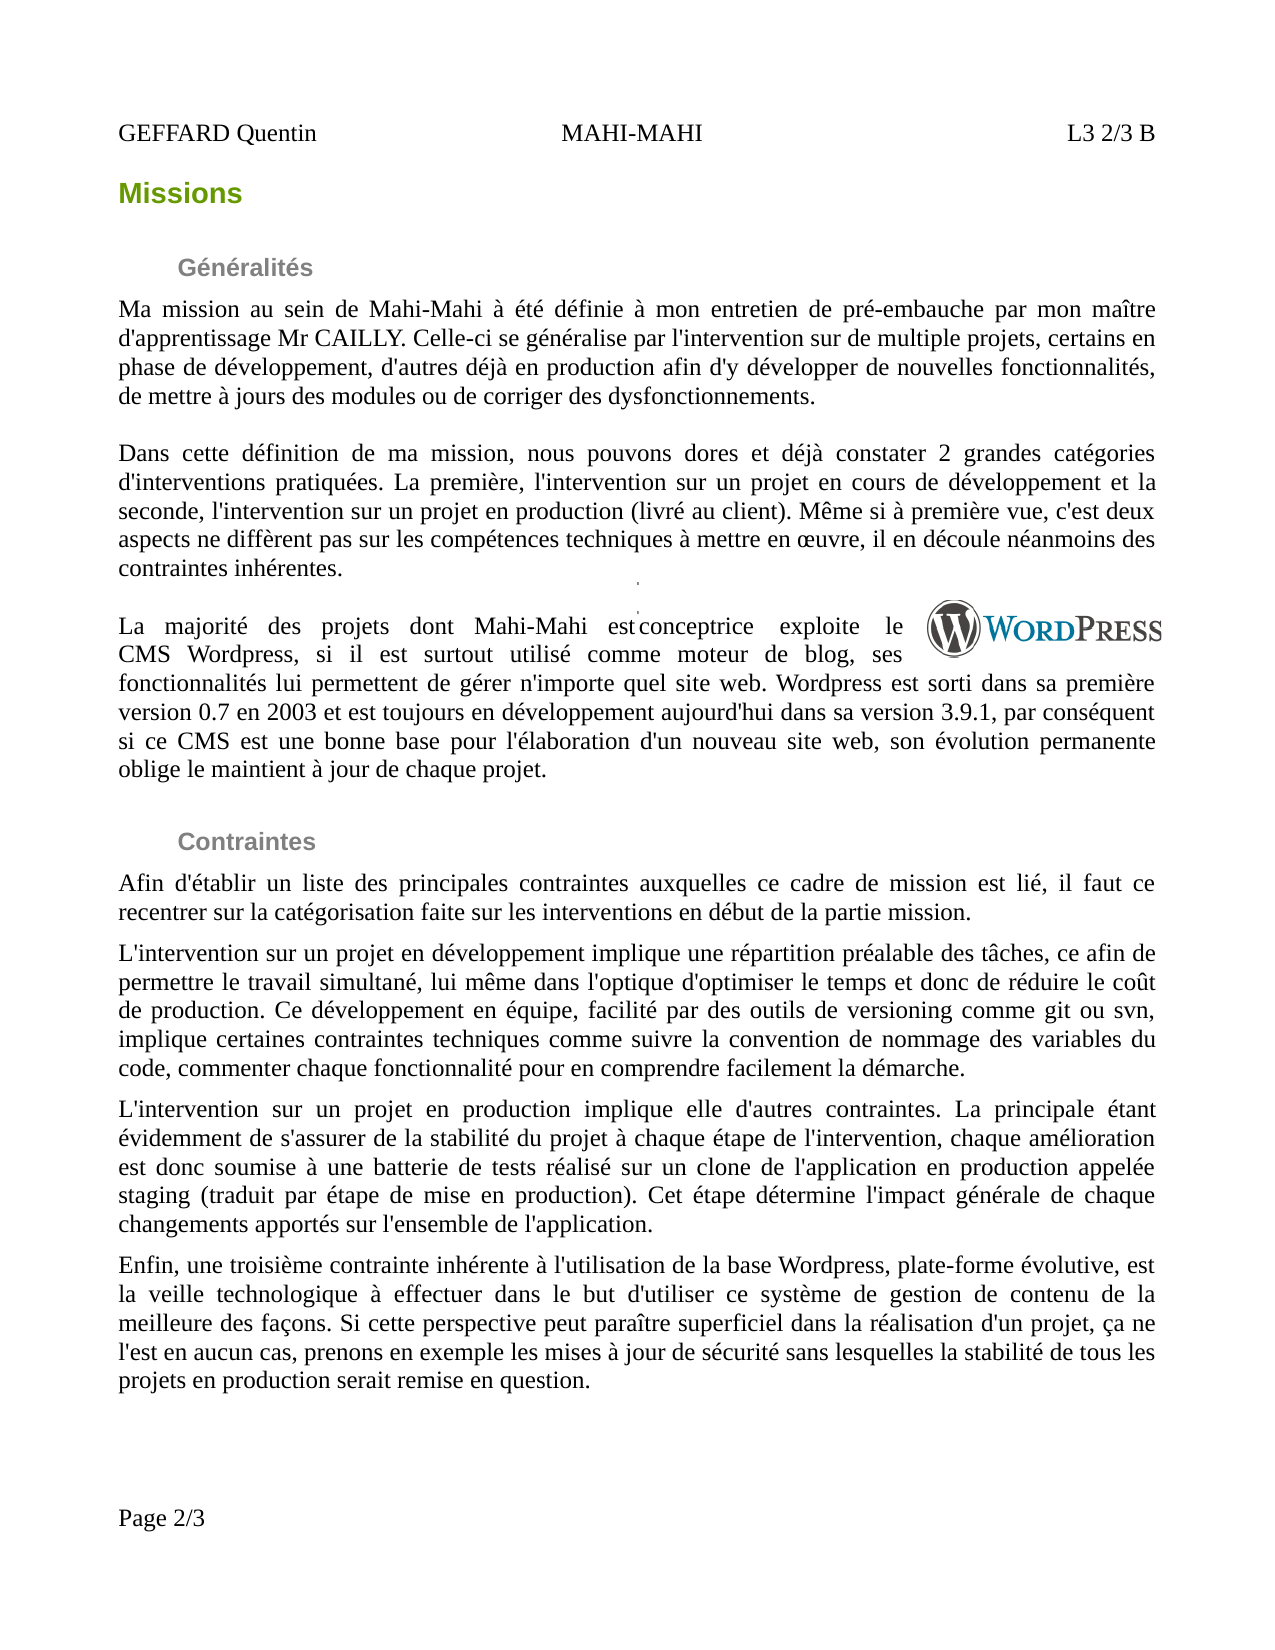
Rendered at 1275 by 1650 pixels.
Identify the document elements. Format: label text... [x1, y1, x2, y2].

text La majorité des projets dont Mahi-Mahi est conceptrice exploite le CMS Wordpress, si il est surtout utilisé comme moteur de blog, ses fonctionnalités lui permettent de gérer n'importe quel site web. Wordpress est sorti dans sa première version 0.7 en 2003 et est toujours en développement aujourd'hui dans sa version 3.9.1, par conséquent si ce CMS est une bonne base pour l'élaboration d'un nouveau site web, son évolution permanente oblige le maintient à jour de chaque projet. [118, 611, 1157, 783]
text L'intervention sur un projet en développement implique une répartition préalable des tâches, ce afin de permettre le travail simultané, lui même dans l'optique d'optimiser le temps et donc de réduire le coût de production. Ce développement en équipe, facilité par des outils de versioning comme git ou svn, implique certaines contraintes techniques comme suivre la convention de nommage des variables du code, commenter chaque fonctionnalité pour en comprendre facilement la démarche. [118, 938, 1157, 1082]
text Afin d'établir un liste des principales contraintes auxquelles ce cadre de mission est lié, il faut ce recentrer sur la catégorisation faite sur les interventions en début de la partie mission. [118, 868, 1157, 925]
text Dans cette définition de ma mission, nous pouvons dores et déjà constater 2 grandes catégories d'interventions pratiquées. La première, l'intervention sur un projet en cours de développement et la seconde, l'intervention sur un projet en production (livré au client). Même si à première vue, c'est deux aspects ne diffèrent pas sur les compétences techniques à mettre en œuvre, il en découle néanmoins des contraintes inhérentes. [118, 438, 1157, 582]
text Ma mission au sein de Mahi-Mahi à été définie à mon entretien de pré-embauche par mon maître d'apprentissage Mr CAILLY. Celle-ci se généralise par l'intervention sur de multiple projets, certains en phase de développement, d'autres déjà en production afin d'y développer de nouvelles fonctionnalités, de mettre à jours des modules ou de corriger des dysfonctionnements. [118, 294, 1157, 409]
text Missions [118, 176, 1157, 210]
subtitle Contraintes [177, 827, 1157, 855]
text L'intervention sur un projet en production implique elle d'autres contraintes. La principale étant évidemment de s'assurer de la stabilité du projet à chaque étape de l'intervention, chaque amélioration est donc soumise à une batterie de tests réalisé sur un clone de l'application en production appelée staging (traduit par étape de mise en production). Cet étape détermine l'impact générale de chaque changements apportés sur l'ensemble de l'application. [118, 1094, 1157, 1238]
text Enfin, une troisième contrainte inhérente à l'utilisation de la base Wordpress, plate-forme évolutive, est la veille technologique à effectuer dans le but d'utiliser ce système de gestion de contenu de la meilleure des façons. Si cette perspective peut paraître superficiel dans la réalisation d'un projet, ça ne l'est en aucun cas, prenons en exemple les mises à jour de sécurité sans lesquelles la stabilité de tous les projets en production serait remise en question. [118, 1250, 1157, 1394]
subtitle Généralités [177, 253, 1157, 282]
picture [927, 600, 1162, 658]
